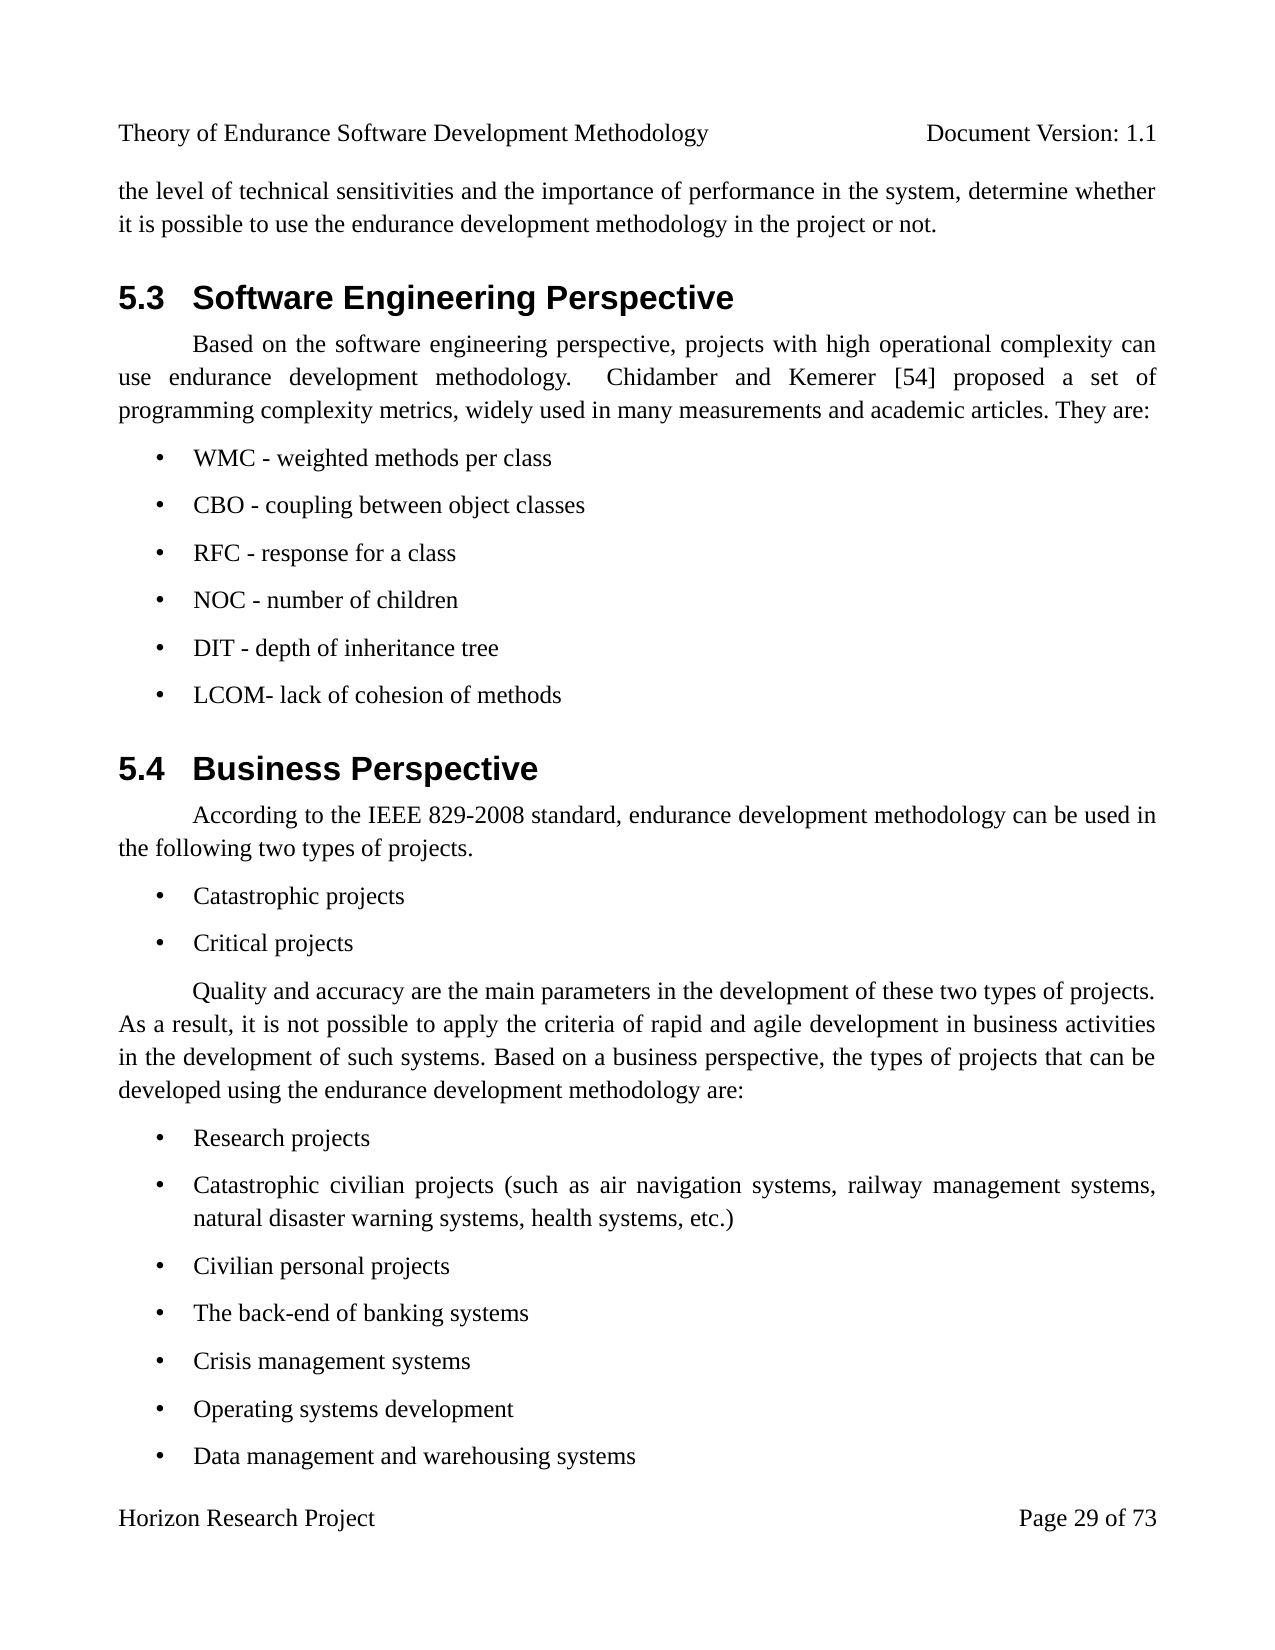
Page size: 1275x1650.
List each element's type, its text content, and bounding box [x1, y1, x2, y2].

list Operating systems development [156, 1394, 1157, 1422]
list DIT - depth of inheritance tree [156, 633, 1157, 662]
list Civilian personal projects [156, 1251, 1157, 1280]
subtitle Software Engineering Perspective [118, 278, 1157, 316]
text Based on the software engineering perspective, projects with high operational complexity can use endurance development methodology. Chidamber and Kemerer [54] proposed a set of programming complexity metrics, widely used in many measurements and academic articles. They are: [118, 329, 1157, 424]
list Research projects [156, 1123, 1157, 1151]
list CBO - coupling between object classes [156, 490, 1157, 519]
list Catastrophic projects [156, 881, 1157, 909]
list RFC - response for a class [156, 538, 1157, 567]
list The back-end of banking systems [156, 1298, 1157, 1327]
list WMC - weighted methods per class [156, 443, 1157, 471]
list Catastrophic civilian projects (such as air navigation systems, railway management systems, natural disaster warning systems, health systems, etc.) [156, 1170, 1157, 1232]
text Quality and accuracy are the main parameters in the development of these two types of projects. As a result, it is not possible to apply the criteria of rapid and agile development in business activities in the development of such systems. ‌Based on a business perspective, the types of projects that can be developed using the endurance development methodology are: [118, 976, 1157, 1104]
subtitle ‌Business Perspective [118, 749, 1157, 788]
list Data management and warehousing systems [156, 1441, 1157, 1470]
list Crisis management systems [156, 1346, 1157, 1375]
text According to the IEEE 829-2008 standard, endurance development methodology can be used in the following two types of projects. [118, 800, 1157, 862]
list NOC - number of children [156, 585, 1157, 614]
list Critical projects [156, 928, 1157, 957]
text the level of technical sensitivities and the importance of performance in the system, determine whether it is possible to use the endurance development methodology in the project or not. [118, 176, 1157, 238]
list LCOM- lack of cohesion of methods [156, 681, 1157, 709]
